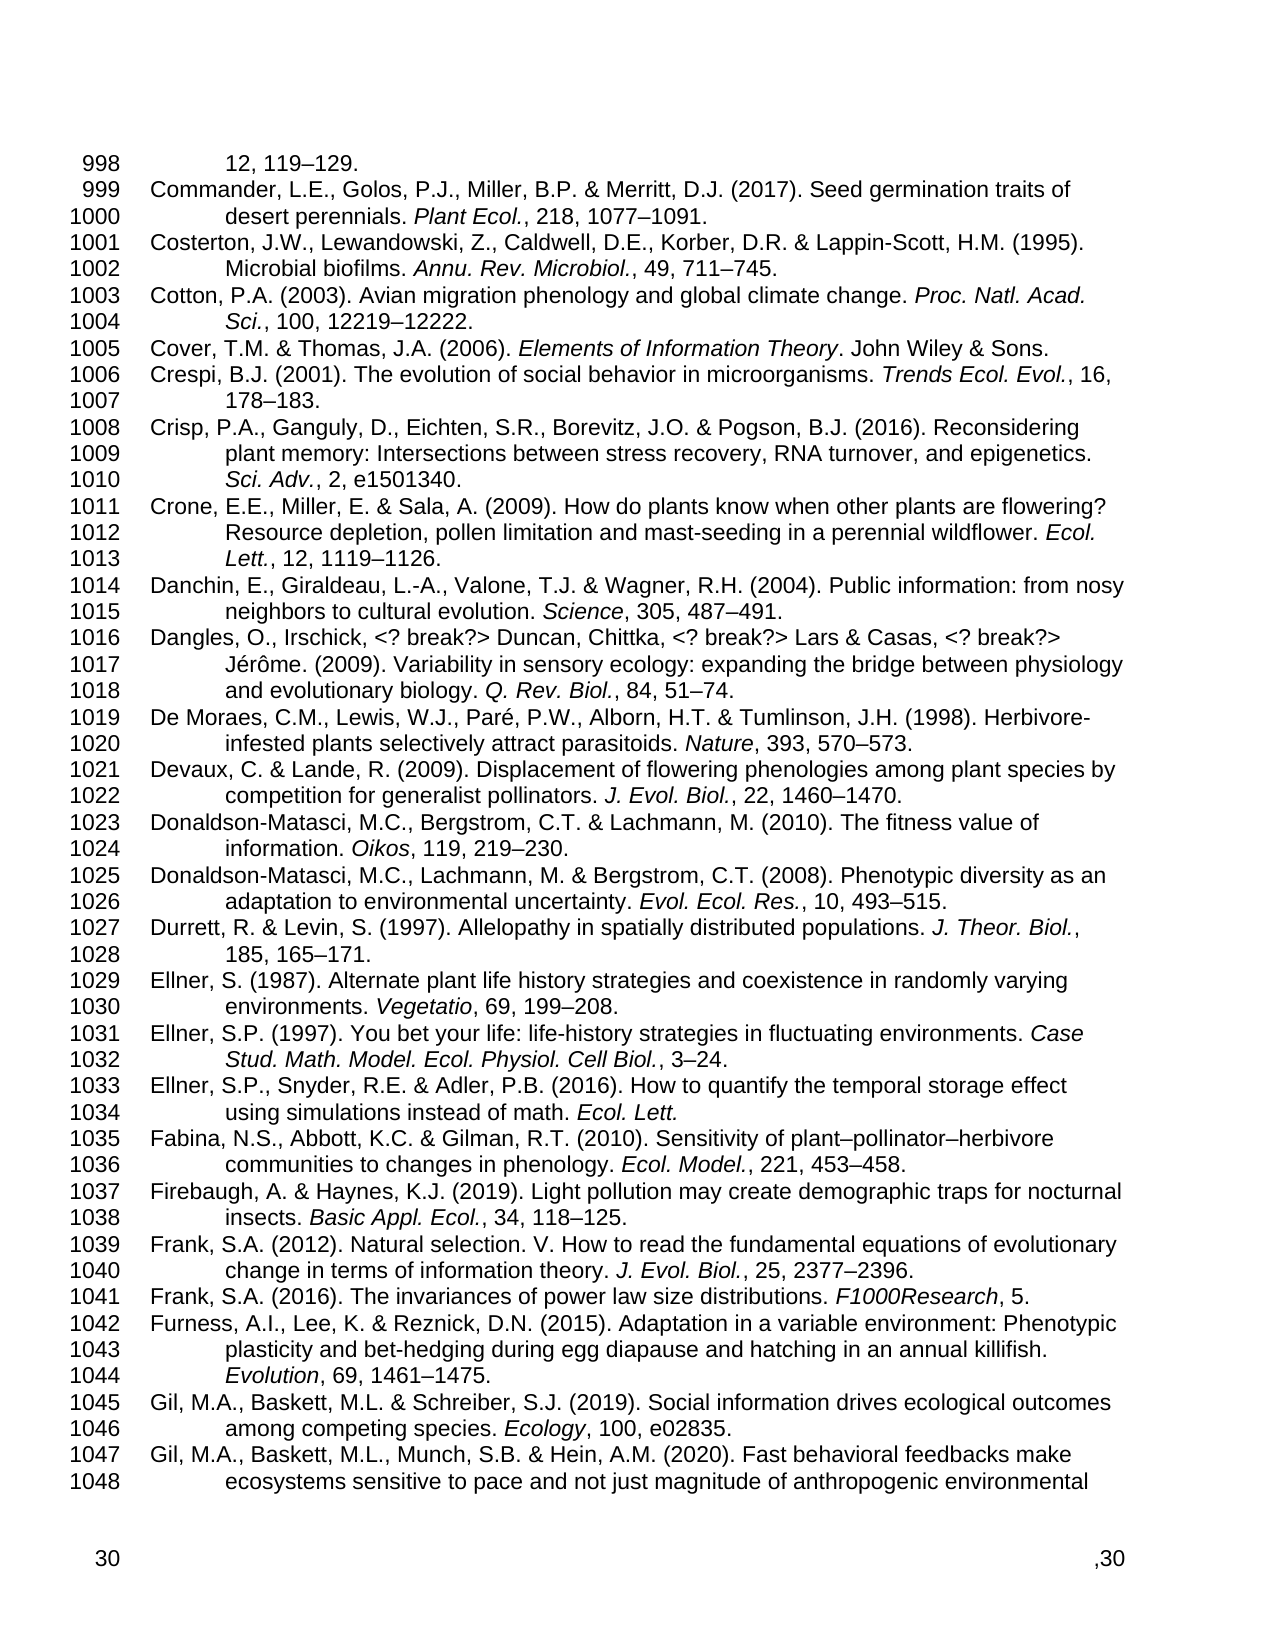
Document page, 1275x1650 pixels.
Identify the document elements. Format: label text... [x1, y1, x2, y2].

text Fabina, N.S., Abbott, K.C. & Gilman, R.T. (2010). Sensitivity of plant–pollinator–herbivore communities to changes in phenology. Ecol. Model., 221, 453–458. [150, 1125, 1125, 1178]
text Donaldson-Matasci, M.C., Lachmann, M. & Bergstrom, C.T. (2008). Phenotypic diversity as an adaptation to environmental uncertainty. Evol. Ecol. Res., 10, 493–515. [150, 862, 1125, 914]
text Devaux, C. & Lande, R. (2009). Displacement of flowering phenologies among plant species by competition for generalist pollinators. J. Evol. Biol., 22, 1460–1470. [150, 756, 1125, 809]
text Crone, E.E., Miller, E. & Sala, A. (2009). How do plants know when other plants are flowering? Resource depletion, pollen limitation and mast-seeding in a perennial wildflower. Ecol. Lett., 12, 1119–1126. [150, 493, 1125, 572]
text Frank, S.A. (2016). The invariances of power law size distributions. F1000Research, 5. [150, 1283, 1125, 1309]
text Danchin, E., Giraldeau, L.-A., Valone, T.J. & Wagner, R.H. (2004). Public information: from nosy neighbors to cultural evolution. Science, 305, 487–491. [150, 572, 1125, 624]
text Cover, T.M. & Thomas, J.A. (2006). Elements of Information Theory. John Wiley & Sons. [150, 334, 1125, 361]
text Ellner, S.P. (1997). You bet your life: life-history strategies in fluctuating environments. Case Stud. Math. Model. Ecol. Physiol. Cell Biol., 3–24. [150, 1020, 1125, 1072]
text 12, 119–129. [150, 150, 1125, 176]
text Donaldson-Matasci, M.C., Bergstrom, C.T. & Lachmann, M. (2010). The fitness value of information. Oikos, 119, 219–230. [150, 809, 1125, 862]
text Cotton, P.A. (2003). Avian migration phenology and global climate change. Proc. Natl. Acad. Sci., 100, 12219–12222. [150, 282, 1125, 334]
text Commander, L.E., Golos, P.J., Miller, B.P. & Merritt, D.J. (2017). Seed germination traits of desert perennials. Plant Ecol., 218, 1077–1091. [150, 176, 1125, 229]
text Durrett, R. & Levin, S. (1997). Allelopathy in spatially distributed populations. J. Theor. Biol., 185, 165–171. [150, 914, 1125, 967]
text Ellner, S. (1987). Alternate plant life history strategies and coexistence in randomly varying environments. Vegetatio, 69, 199–208. [150, 967, 1125, 1020]
text Costerton, J.W., Lewandowski, Z., Caldwell, D.E., Korber, D.R. & Lappin-Scott, H.M. (1995). Microbial biofilms. Annu. Rev. Microbiol., 49, 711–745. [150, 229, 1125, 282]
text De Moraes, C.M., Lewis, W.J., Paré, P.W., Alborn, H.T. & Tumlinson, J.H. (1998). Herbivore-infested plants selectively attract parasitoids. Nature, 393, 570–573. [150, 703, 1125, 756]
text Crisp, P.A., Ganguly, D., Eichten, S.R., Borevitz, J.O. & Pogson, B.J. (2016). Reconsidering plant memory: Intersections between stress recovery, RNA turnover, and epigenetics. Sci. Adv., 2, e1501340. [150, 413, 1125, 493]
text Dangles, O., Irschick, <? break?> Duncan, Chittka, <? break?> Lars & Casas, <? break?> Jérôme. (2009). Variability in sensory ecology: expanding the bridge between physiology and evolutionary biology. Q. Rev. Biol., 84, 51–74. [150, 624, 1125, 703]
text Gil, M.A., Baskett, M.L., Munch, S.B. & Hein, A.M. (2020). Fast behavioral feedbacks make ecosystems sensitive to pace and not just magnitude of anthropogenic environmental [150, 1441, 1125, 1494]
text Firebaugh, A. & Haynes, K.J. (2019). Light pollution may create demographic traps for nocturnal insects. Basic Appl. Ecol., 34, 118–125. [150, 1178, 1125, 1231]
text Furness, A.I., Lee, K. & Reznick, D.N. (2015). Adaptation in a variable environment: Phenotypic plasticity and bet-hedging during egg diapause and hatching in an annual killifish. Evolution, 69, 1461–1475. [150, 1309, 1125, 1389]
text Crespi, B.J. (2001). The evolution of social behavior in microorganisms. Trends Ecol. Evol., 16, 178–183. [150, 361, 1125, 413]
text Gil, M.A., Baskett, M.L. & Schreiber, S.J. (2019). Social information drives ecological outcomes among competing species. Ecology, 100, e02835. [150, 1389, 1125, 1441]
text Ellner, S.P., Snyder, R.E. & Adler, P.B. (2016). How to quantify the temporal storage effect using simulations instead of math. Ecol. Lett. [150, 1072, 1125, 1125]
text Frank, S.A. (2012). Natural selection. V. How to read the fundamental equations of evolutionary change in terms of information theory. J. Evol. Biol., 25, 2377–2396. [150, 1231, 1125, 1283]
